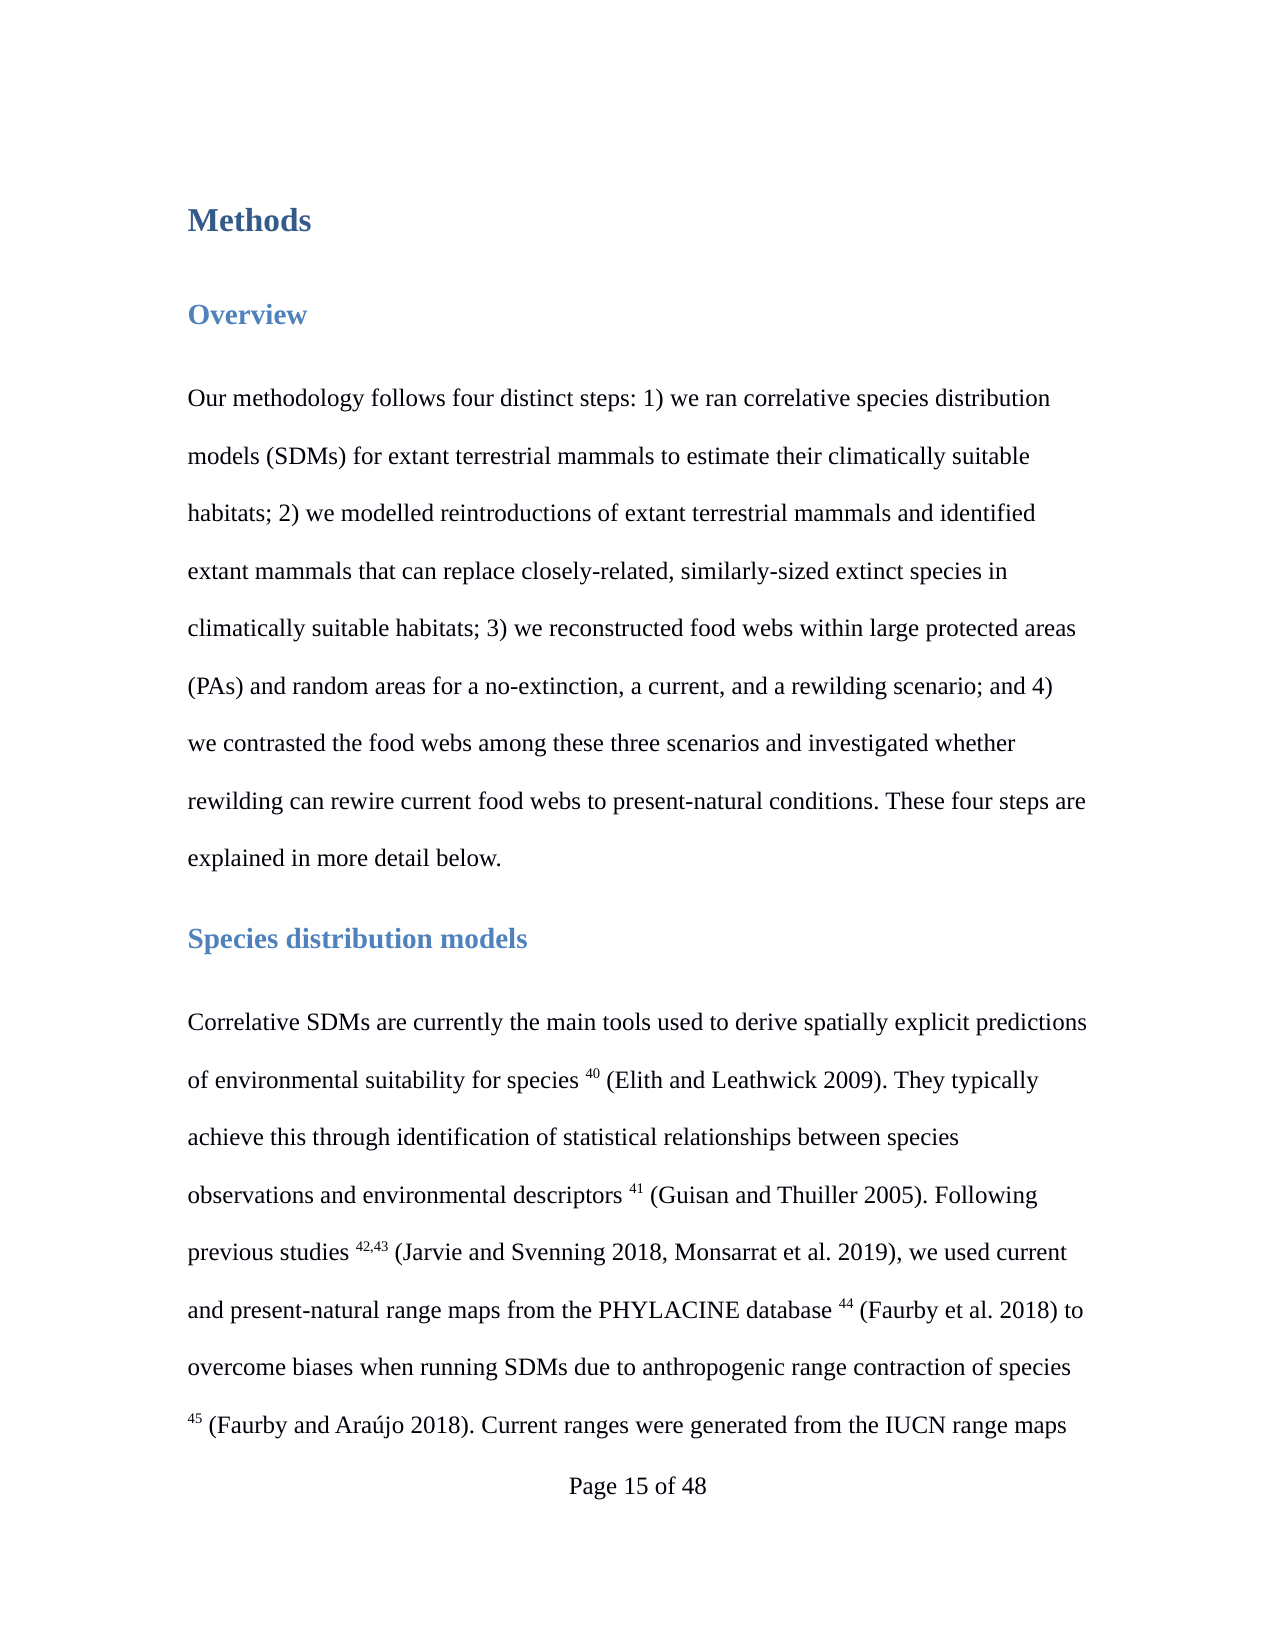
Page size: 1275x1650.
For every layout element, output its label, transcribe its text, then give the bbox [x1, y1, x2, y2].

text Correlative SDMs are currently the main tools used to derive spatially explicit predictions of environmental suitability for species 40⁠ (Elith and Leathwick 2009). They typically achieve this through identification of statistical relationships between species observations and environmental descriptors 41⁠ (Guisan and Thuiller 2005). Following previous studies 42,43⁠ (Jarvie and Svenning 2018, Monsarrat et al. 2019), we used current and present-natural range maps from the PHYLACINE database 44⁠ (Faurby et al. 2018) to overcome biases when running SDMs due to anthropogenic range contraction of species 45⁠ (Faurby and Araújo 2018). Current ranges were generated from the IUCN range maps [187, 1007, 1087, 1439]
subtitle Methods [187, 200, 1087, 238]
subtitle Overview [187, 297, 1087, 331]
subtitle Species distribution models [187, 922, 1087, 955]
text Our methodology follows four distinct steps: 1) we ran correlative species distribution models (SDMs) for extant terrestrial mammals to estimate their climatically suitable habitats; 2) we modelled reintroductions of extant terrestrial mammals and identified extant mammals that can replace closely-related, similarly-sized extinct species in climatically suitable habitats; 3) we reconstructed food webs within large protected areas (PAs) and random areas for a no-extinction, a current, and a rewilding scenario; and 4) we contrasted the food webs among these three scenarios and investigated whether rewilding can rewire current food webs to present-natural conditions. These four steps are explained in more detail below. [187, 383, 1087, 872]
